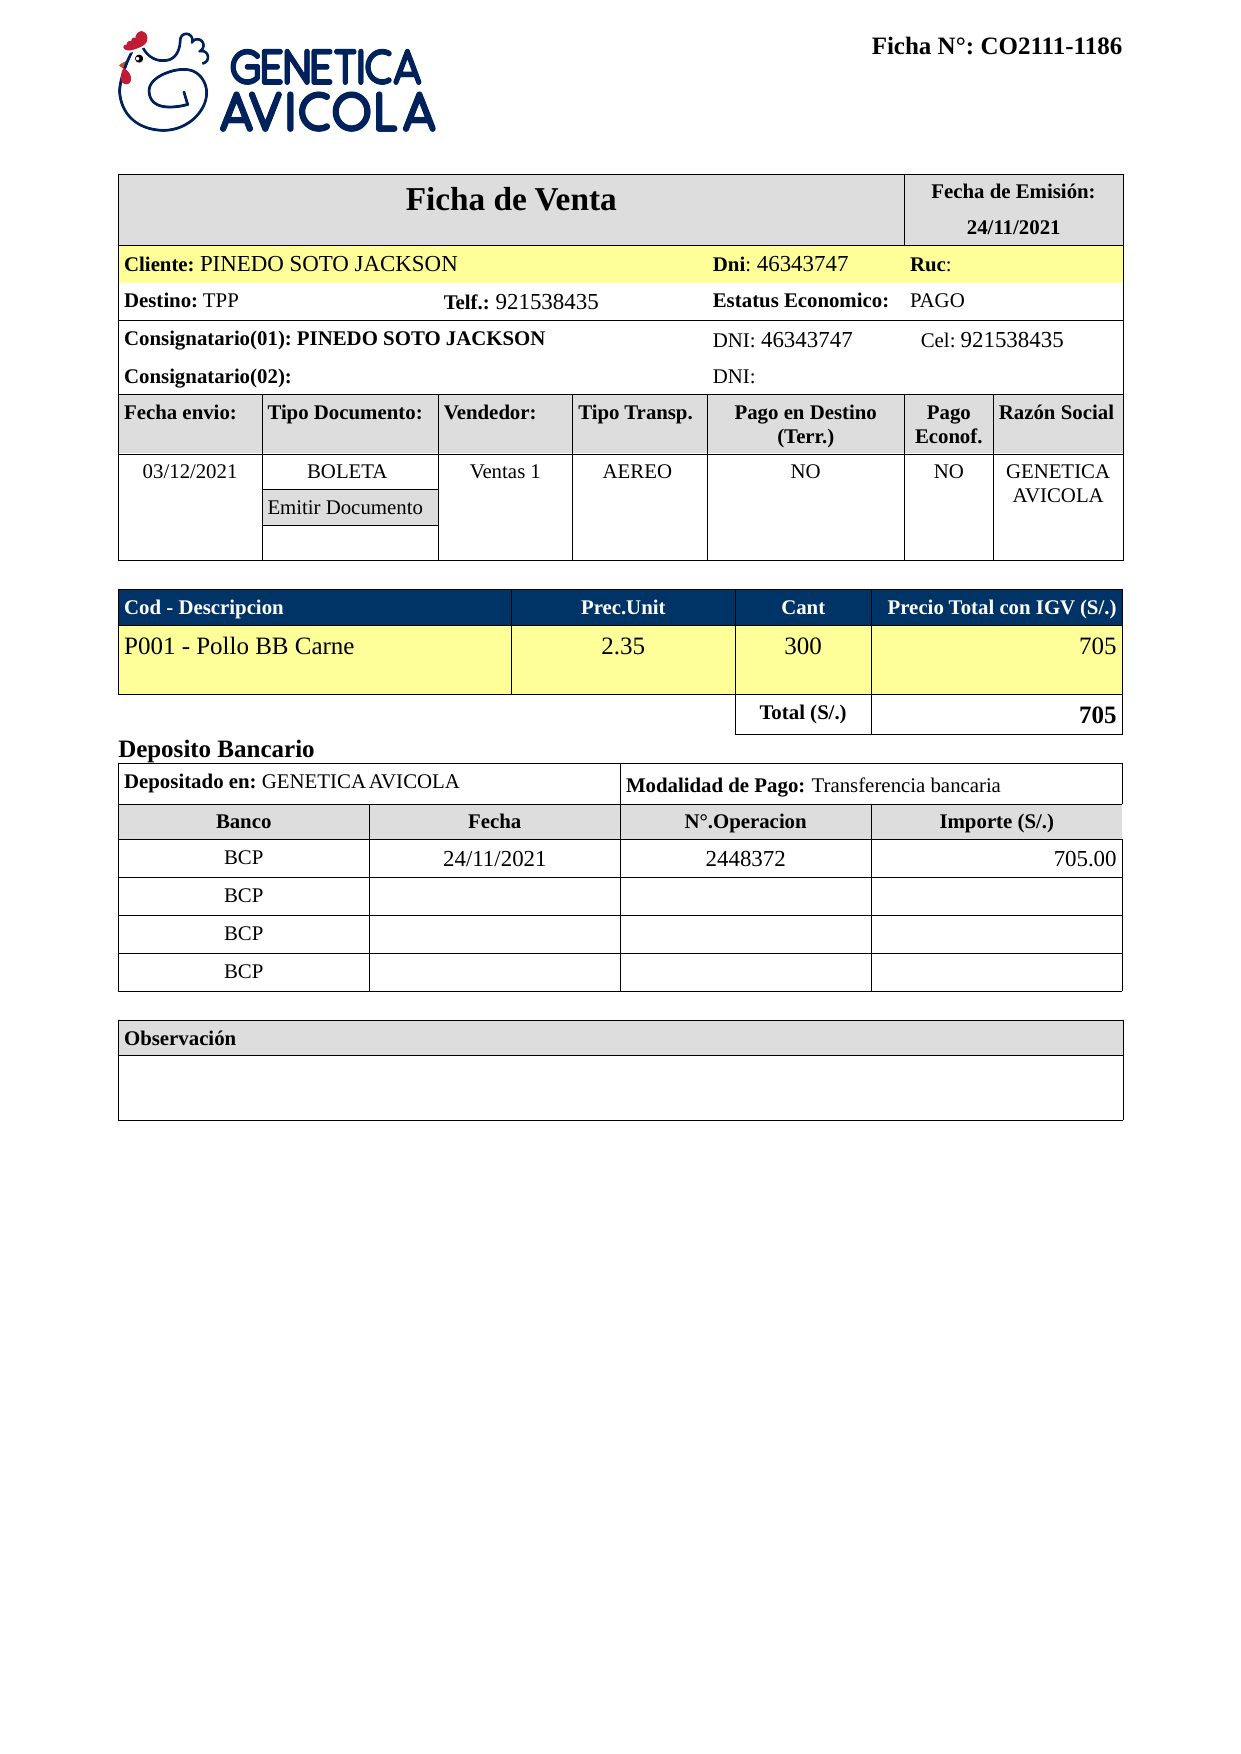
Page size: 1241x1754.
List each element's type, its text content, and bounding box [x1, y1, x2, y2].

table_header Cod - Descripcion [119, 590, 511, 625]
table_cell 24/11/2021 [905, 209, 1123, 245]
table_cell Consignatario(01): PINEDO SOTO JACKSON [119, 321, 707, 358]
table_cell Ventas 1 [439, 455, 572, 560]
table_header Ficha de Venta [119, 175, 904, 245]
table_cell GENETICA AVICOLA [994, 455, 1123, 560]
table_cell BCP [119, 840, 369, 877]
table_header Observación [119, 1021, 1123, 1055]
table_cell [119, 1056, 1123, 1119]
table_cell [370, 954, 620, 991]
table_cell Estatus Economico: [707, 283, 904, 320]
table_cell 03/12/2021 [119, 455, 262, 560]
table_cell Cliente: PINEDO SOTO JACKSON [119, 246, 707, 283]
table_cell Dni: 46343747 [707, 246, 904, 283]
table_cell [511, 695, 735, 734]
table_cell [621, 878, 871, 915]
table_cell Pago Econof. [905, 395, 993, 453]
table_cell 2448372 [621, 840, 871, 877]
table_cell Cel: 921538435 [915, 321, 1123, 358]
table_cell [621, 954, 871, 991]
table_cell Importe (S/.) [872, 805, 1122, 839]
table_cell [263, 526, 438, 560]
table_cell 24/11/2021 [370, 840, 620, 877]
table_cell Pago en Destino (Terr.) [708, 395, 904, 453]
table_header Cant [736, 590, 871, 625]
table_cell 705.00 [872, 840, 1122, 877]
table_header Depositado en: GENETICA AVICOLA [119, 764, 620, 803]
table_cell PAGO [904, 283, 1123, 320]
table_cell BCP [119, 954, 369, 991]
table_cell NO [708, 455, 904, 560]
table_header Fecha de Emisión: [905, 175, 1123, 209]
table_cell DNI: [707, 358, 1123, 394]
table_cell Telf.: 921538435 [438, 283, 707, 320]
table_cell BCP [119, 916, 369, 953]
table_cell AEREO [573, 455, 707, 560]
table_cell Fecha [370, 805, 620, 839]
table_cell Total (S/.) [736, 695, 871, 734]
table_cell [872, 916, 1122, 953]
table_cell Banco [119, 805, 369, 839]
table_cell [872, 878, 1122, 915]
table_cell 2.35 [512, 626, 735, 694]
table_header Modalidad de Pago: Transferencia bancaria [621, 764, 1122, 803]
table_cell N°.Operacion [621, 805, 871, 839]
table_cell [370, 916, 620, 953]
table_header Precio Total con IGV (S/.) [872, 590, 1122, 625]
table_cell 705 [872, 695, 1122, 734]
table_cell [118, 695, 511, 734]
table_cell [872, 954, 1122, 991]
table_cell Emitir Documento [263, 490, 438, 525]
table_cell Destino: TPP [119, 283, 438, 320]
table_cell Razón Social [994, 395, 1123, 453]
table_cell Vendedor: [439, 395, 572, 453]
table_cell 300 [736, 626, 871, 694]
table_cell Tipo Documento: [263, 395, 438, 453]
table_cell Ruc: [904, 246, 1123, 283]
table_cell Tipo Transp. [573, 395, 707, 453]
table_cell BOLETA [263, 455, 438, 489]
table_cell P001 - Pollo BB Carne [119, 626, 511, 694]
table_cell 705 [872, 626, 1122, 694]
table_cell DNI: 46343747 [707, 321, 915, 358]
table_cell [621, 916, 871, 953]
table_cell [370, 878, 620, 915]
text Deposito Bancario [118, 734, 1122, 763]
table_cell BCP [119, 878, 369, 915]
table_cell Consignatario(02): [119, 358, 707, 394]
table_cell NO [905, 455, 993, 560]
table_cell Fecha envio: [119, 395, 262, 453]
picture [118, 31, 436, 132]
table_header Prec.Unit [512, 590, 735, 625]
